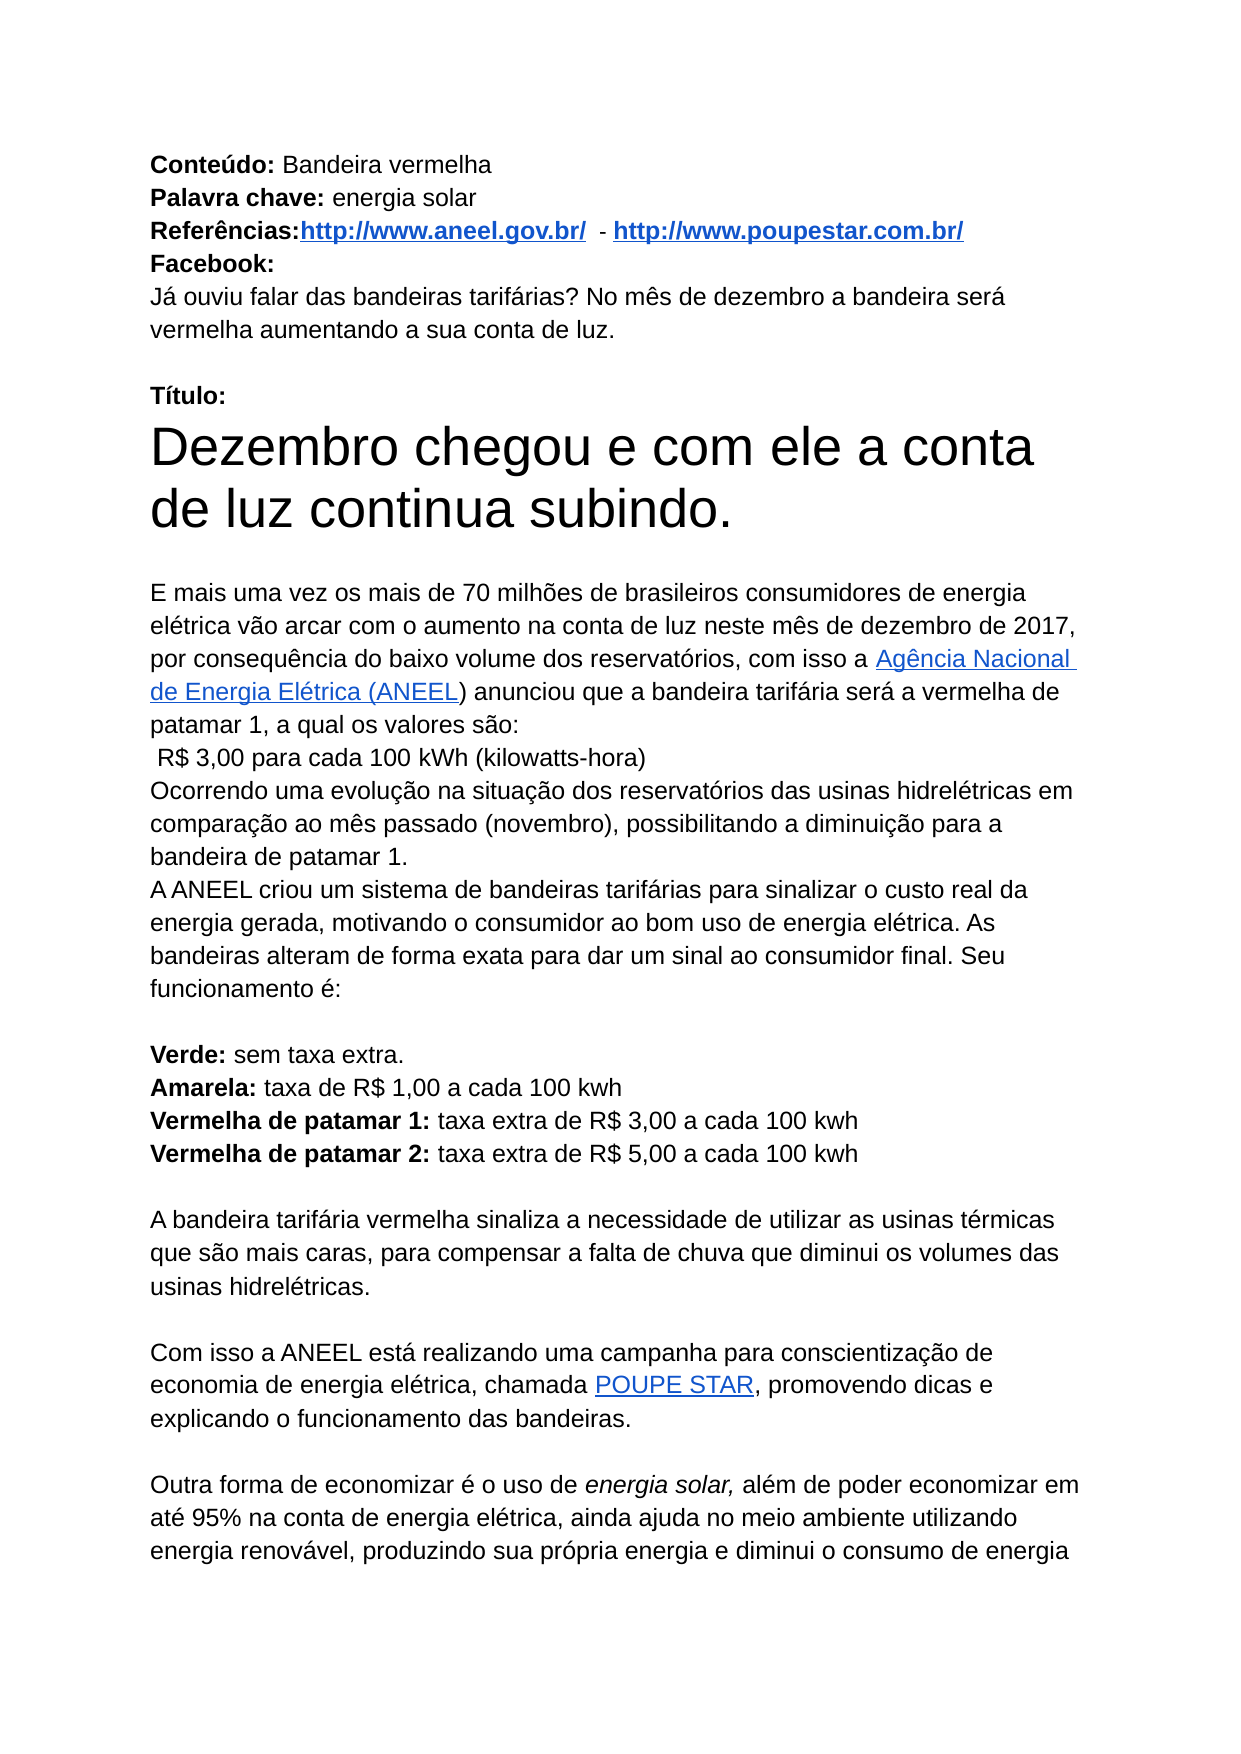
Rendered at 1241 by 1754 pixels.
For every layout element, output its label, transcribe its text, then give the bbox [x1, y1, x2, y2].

text Título: [150, 381, 1090, 410]
text Amarela: taxa de R$ 1,00 a cada 100 kwh [150, 1073, 1090, 1102]
text A ANEEL criou um sistema de bandeiras tarifárias para sinalizar o custo real da energia gerada, motivando o consumidor ao bom uso de energia elétrica. As bandeiras alteram de forma exata para dar um sinal ao consumidor final. Seu funcionamento é: [150, 875, 1090, 1003]
text Vermelha de patamar 1: taxa extra de R$ 3,00 a cada 100 kwh [150, 1106, 1090, 1135]
text Conteúdo: Bandeira vermelha [150, 150, 1090, 179]
text Palavra chave: energia solar [150, 183, 1090, 212]
text Verde: sem taxa extra. [150, 1040, 1090, 1069]
text R$ 3,00 para cada 100 kWh (kilowatts-hora) [150, 743, 1090, 772]
text Outra forma de economizar é o uso de energia solar, além de poder economizar em até 95% na conta de energia elétrica, ainda ajuda no meio ambiente utilizando energia renovável, produzindo sua própria energia e diminui o consumo de energia [150, 1469, 1090, 1564]
text Já ouviu falar das bandeiras tarifárias? No mês de dezembro a bandeira será vermelha aumentando a sua conta de luz. [150, 282, 1090, 344]
text Facebook: [150, 249, 1090, 278]
text A bandeira tarifária vermelha sinaliza a necessidade de utilizar as usinas térmicas que são mais caras, para compensar a falta de chuva que diminui os volumes das usinas hidrelétricas. [150, 1205, 1090, 1300]
text Vermelha de patamar 2: taxa extra de R$ 5,00 a cada 100 kwh [150, 1139, 1090, 1168]
text Com isso a ANEEL está realizando uma campanha para conscientização de economia de energia elétrica, chamada POUPE STAR, promovendo dicas e explicando o funcionamento das bandeiras. [150, 1337, 1090, 1432]
text Ocorrendo uma evolução na situação dos reservatórios das usinas hidrelétricas em comparação ao mês passado (novembro), possibilitando a diminuição para a bandeira de patamar 1. [150, 776, 1090, 871]
text E mais uma vez os mais de 70 milhões de brasileiros consumidores de energia elétrica vão arcar com o aumento na conta de luz neste mês de dezembro de 2017, por consequência do baixo volume dos reservatórios, com isso a Agência Nacional de Energia Elétrica (ANEEL) anunciou que a bandeira tarifária será a vermelha de patamar 1, a qual os valores são: [150, 578, 1090, 739]
title Dezembro chegou e com ele a conta de luz continua subindo. [150, 414, 1090, 539]
text Referências:http://www.aneel.gov.br/ - http://www.poupestar.com.br/ [150, 216, 1090, 245]
